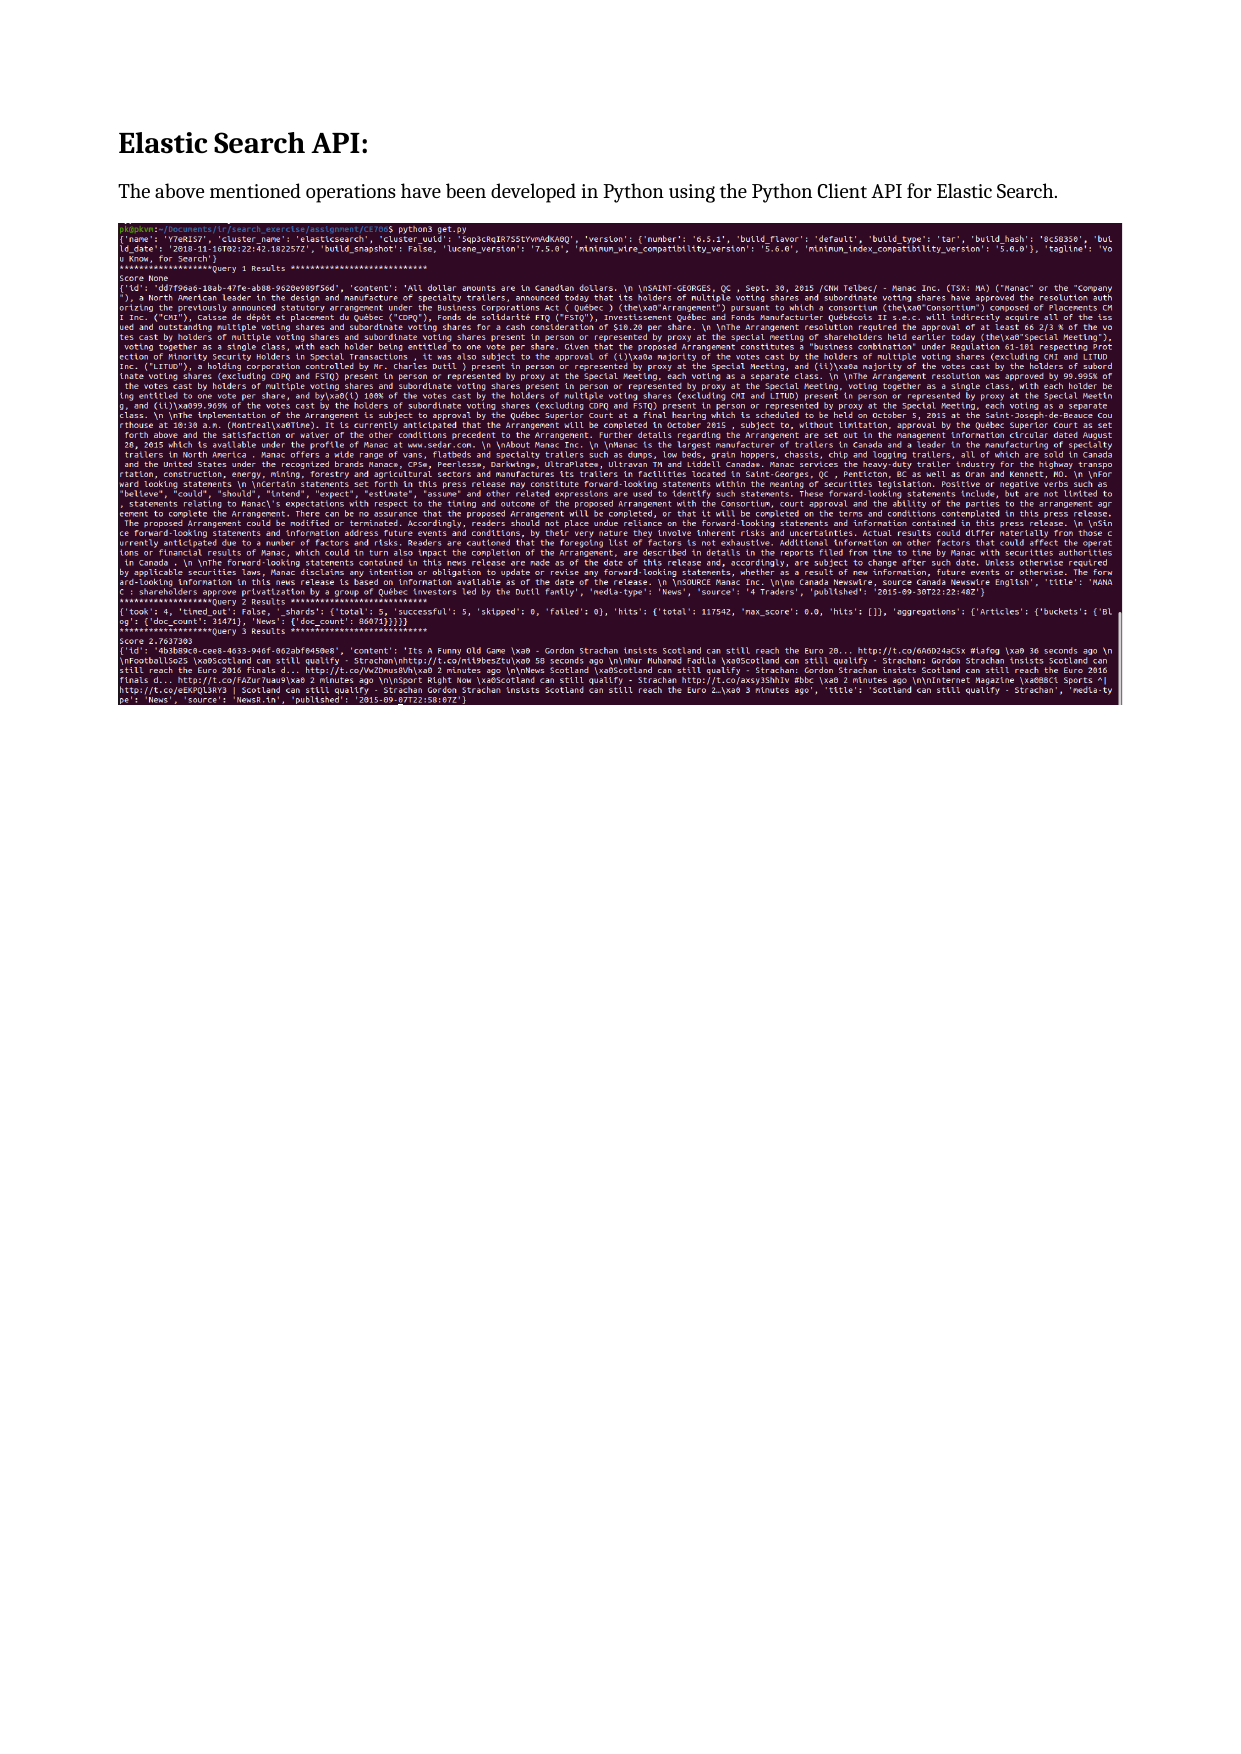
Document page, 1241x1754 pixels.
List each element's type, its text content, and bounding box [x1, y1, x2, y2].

text The above mentioned operations have been developed in Python using the Python Client API for Elastic Search. [118, 180, 1122, 204]
subtitle Elastic Search API: [118, 126, 1122, 161]
picture [118, 223, 1123, 705]
